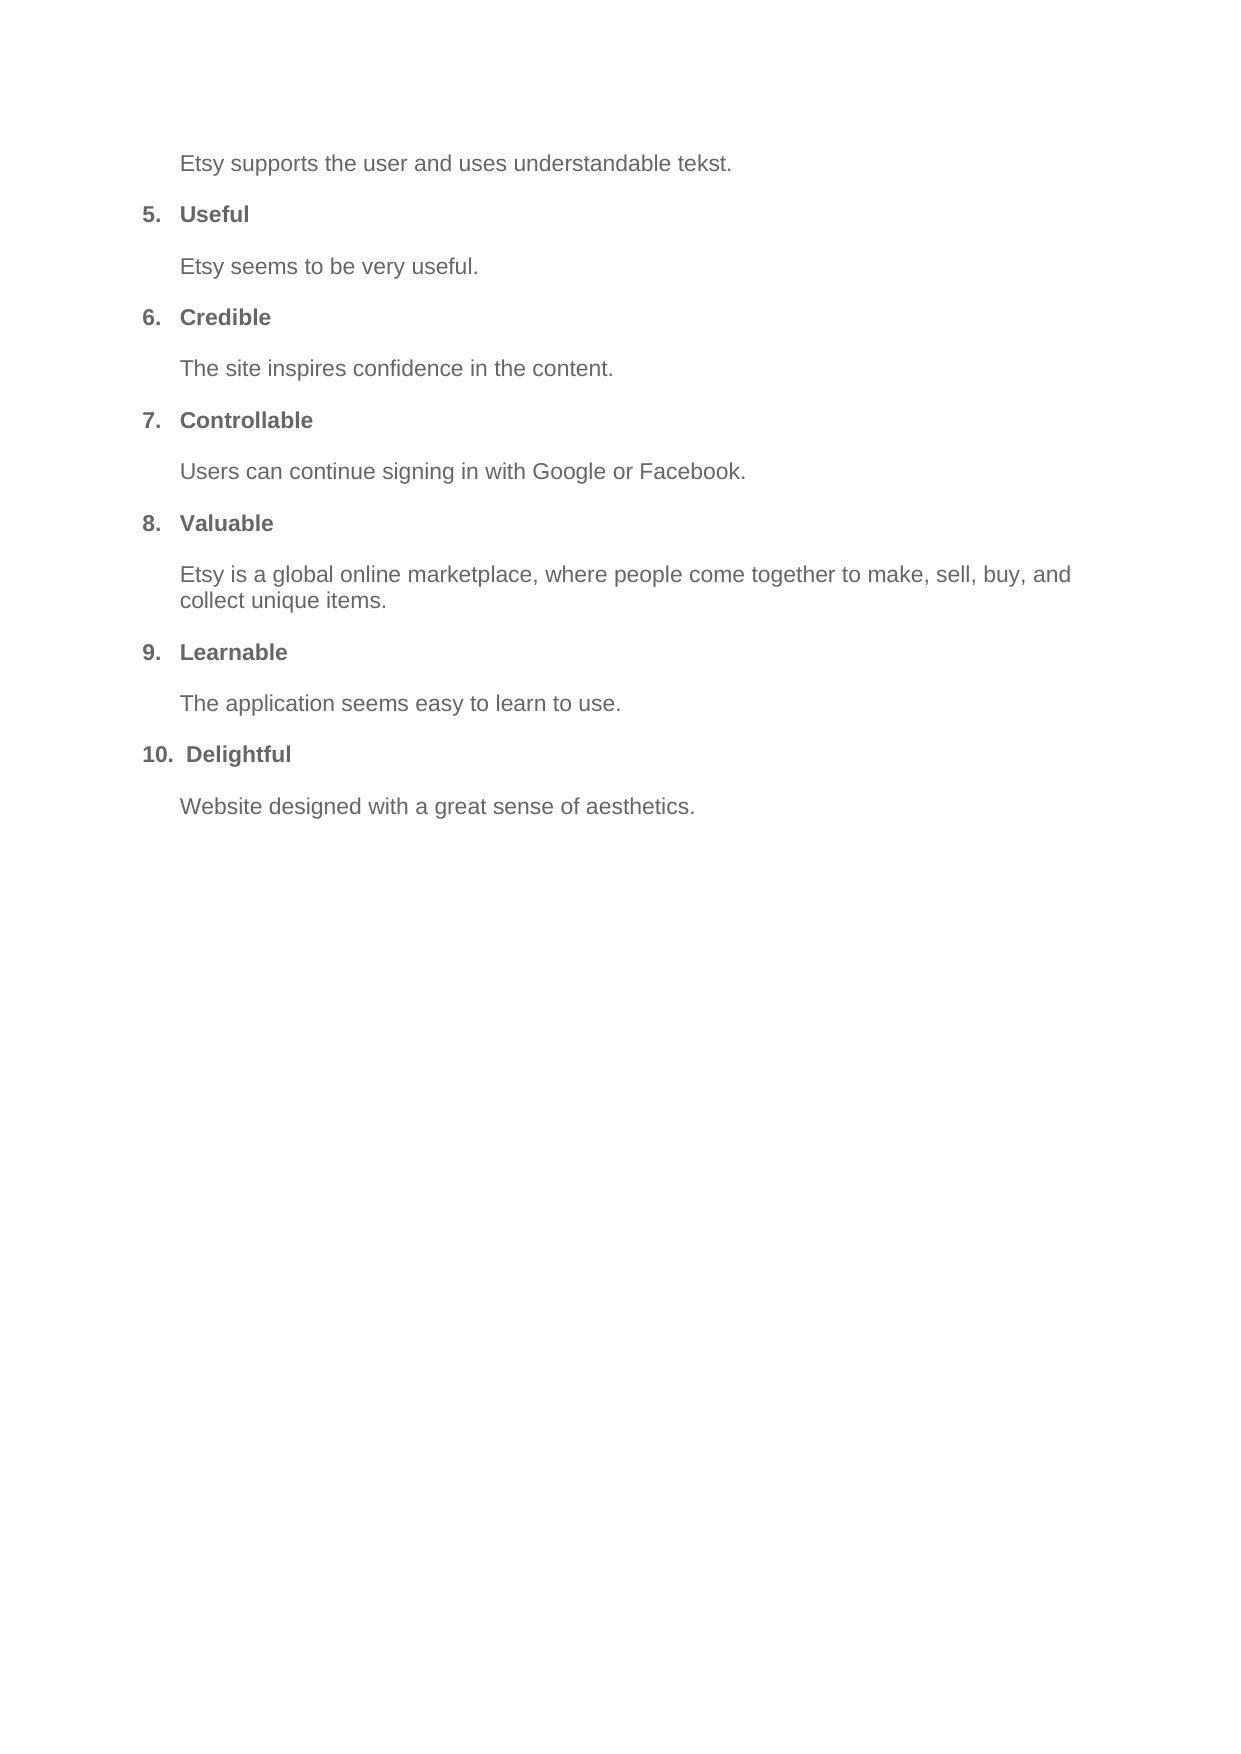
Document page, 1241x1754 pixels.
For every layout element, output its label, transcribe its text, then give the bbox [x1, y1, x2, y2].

subtitle Delightful [142, 741, 1090, 768]
subtitle Etsy is a global online marketplace, where people come together to make, sell, buy, and collect unique items. [179, 561, 1090, 613]
subtitle Learnable [142, 638, 1090, 665]
subtitle Useful [142, 201, 1090, 228]
subtitle Credible [142, 304, 1090, 330]
subtitle Website designed with a great sense of aesthetics. [179, 793, 1090, 819]
subtitle Etsy supports the user and uses understandable tekst. [179, 150, 1090, 176]
subtitle Valuable [142, 509, 1090, 536]
subtitle Users can continue signing in with Google or Facebook. [179, 458, 1090, 484]
subtitle Controllable [142, 407, 1090, 433]
subtitle Etsy seems to be very useful. [179, 253, 1090, 279]
subtitle The site inspires confidence in the content. [179, 355, 1090, 382]
subtitle The application seems easy to learn to use. [179, 690, 1090, 716]
